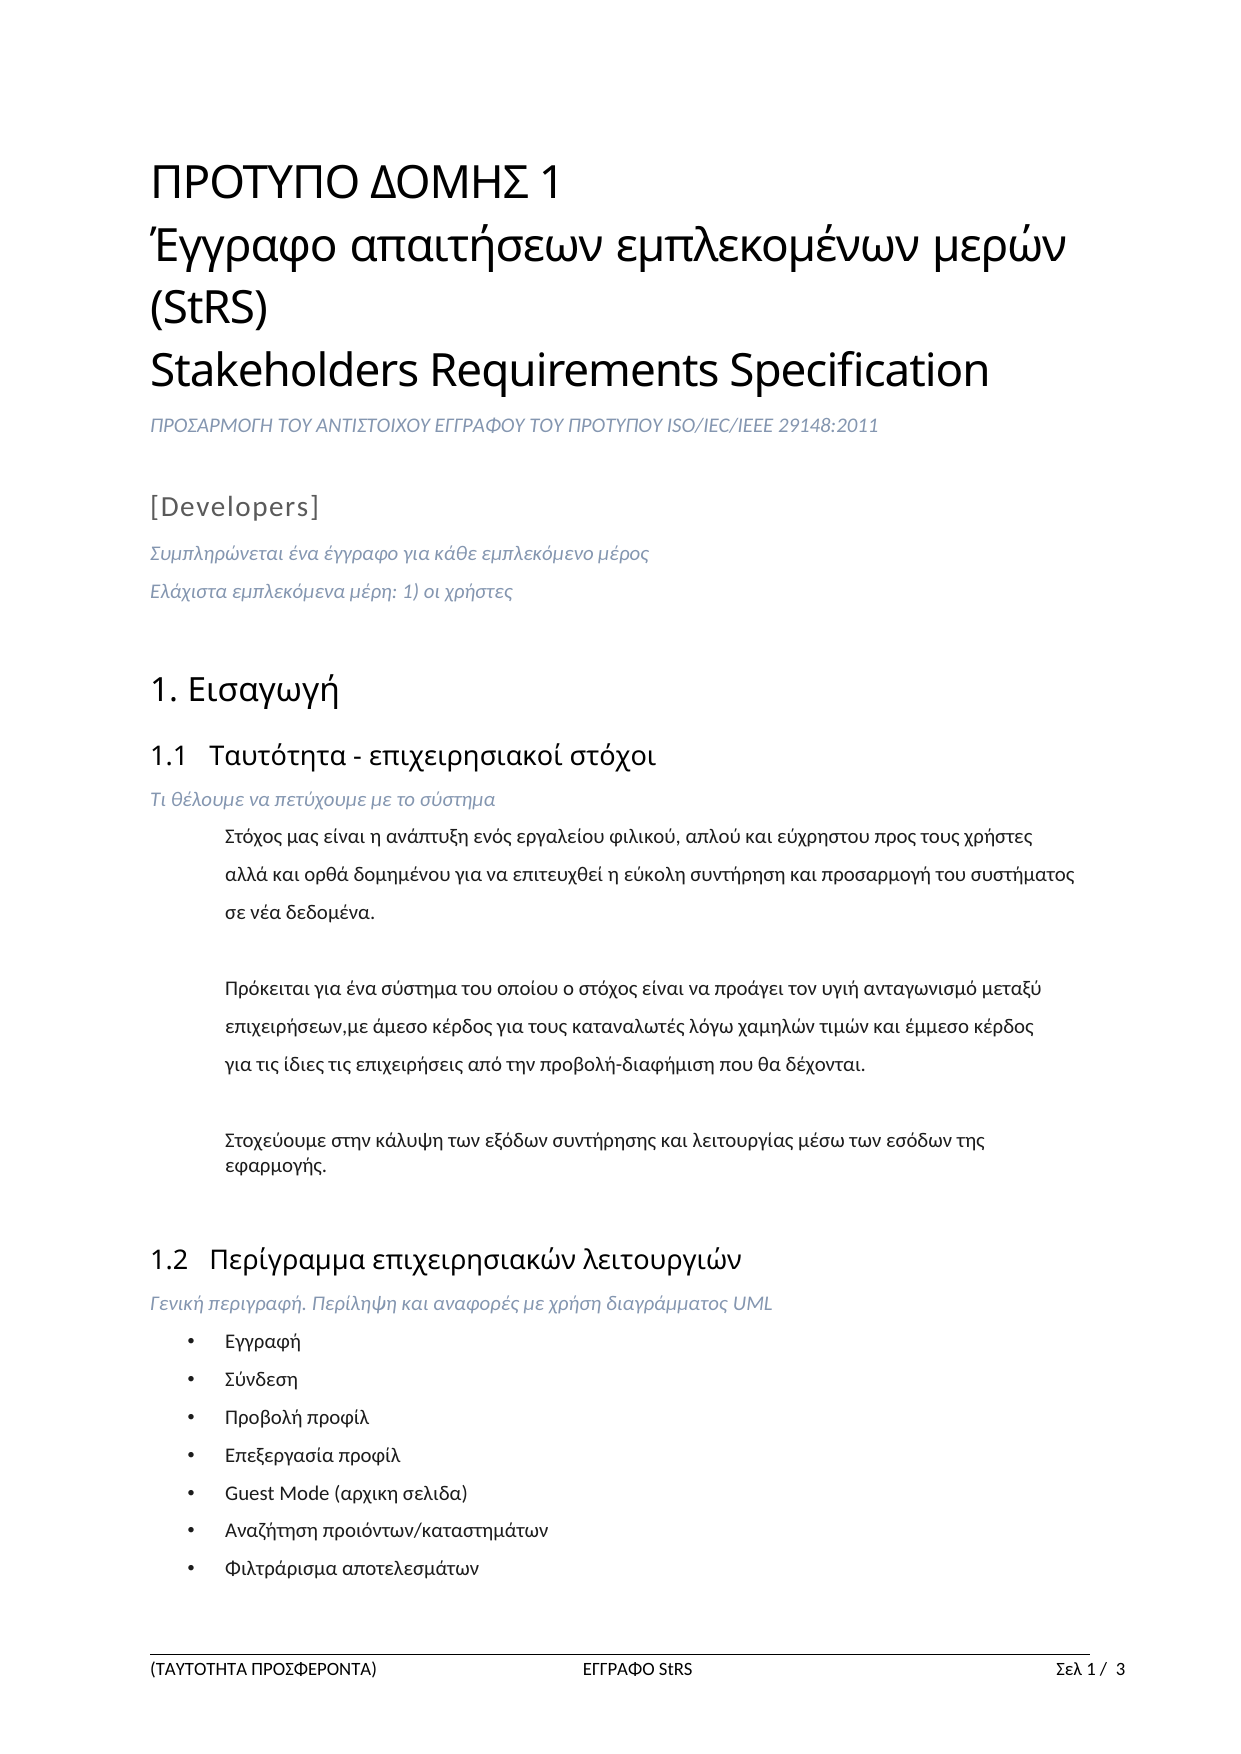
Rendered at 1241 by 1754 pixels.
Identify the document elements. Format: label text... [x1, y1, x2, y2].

text ΠΡΟΣΑΡΜΟΓΗ ΤΟΥ ΑΝΤΙΣΤΟΙΧΟΥ ΕΓΓΡΑΦΟΥ ΤΟΥ ΠΡΟΤΥΠΟΥ ISO/IEC/IEEE 29148:2011 [150, 412, 1090, 437]
title ΠΡΟΤΥΠΟ ΔΟΜΗΣ 1 [150, 150, 1090, 212]
text Πρόκειται για ένα σύστημα του οποίου ο στόχος είναι να προάγει τον υγιή ανταγωνισμό μεταξύ [150, 975, 1090, 1001]
text Ελάχιστα εμπλεκόμενα μέρη: 1) οι χρήστες [150, 578, 1090, 603]
list Εγγραφή [187, 1328, 1090, 1353]
list Σύνδεση [187, 1366, 1090, 1391]
title Έγγραφο απαιτήσεων εμπλεκομένων μερών (StRS) Stakeholders Requirements Specification [150, 212, 1090, 399]
list Αναζήτηση προιόντων/καταστημάτων [187, 1518, 1090, 1543]
subtitle [Developers] [150, 488, 1090, 523]
text αλλά και ορθά δομημένου για να επιτευχθεί η εύκολη συντήρηση και προσαρμογή του συστήματος [150, 862, 1090, 887]
text σε νέα δεδομένα. [150, 899, 1090, 925]
text Γενική περιγραφή. Περίληψη και αναφορές με χρήση διαγράμματος UML [150, 1290, 1090, 1316]
text Συμπληρώνεται ένα έγγραφο για κάθε εμπλεκόμενο μέρος [150, 540, 1090, 566]
list Επεξεργασία προφίλ [187, 1442, 1090, 1467]
text Στοχεύουμε στην κάλυψη των εξόδων συντήρησης και λειτουργίας μέσω των εσόδων της εφαρμογής. [150, 1127, 1090, 1178]
text για τις ίδιες τις επιχειρήσεις από την προβολή-διαφήμιση που θα δέχονται. [150, 1051, 1090, 1077]
subtitle 1.2 Περίγραμμα επιχειρησιακών λειτουργιών [150, 1241, 1090, 1278]
text Τι θέλουμε να πετύχουμε με το σύστημα [150, 786, 1090, 811]
list Guest Mode (αρχικη σελιδα) [187, 1480, 1090, 1505]
text επιχειρήσεων,με άμεσο κέρδος για τους καταναλωτές λόγω χαμηλών τιμών και έμμεσο κέρδος [150, 1013, 1090, 1039]
text Στόχος μας είναι η ανάπτυξη ενός εργαλείου φιλικού, απλού και εύχρηστου προς τους χρήστες [150, 824, 1090, 849]
subtitle Εισαγωγή [150, 666, 1090, 711]
list Προβολή προφίλ [187, 1404, 1090, 1429]
list Φιλτράρισμα αποτελεσμάτων [187, 1556, 1090, 1581]
subtitle 1.1 Ταυτότητα - επιχειρησιακοί στόχοι [150, 736, 1090, 773]
